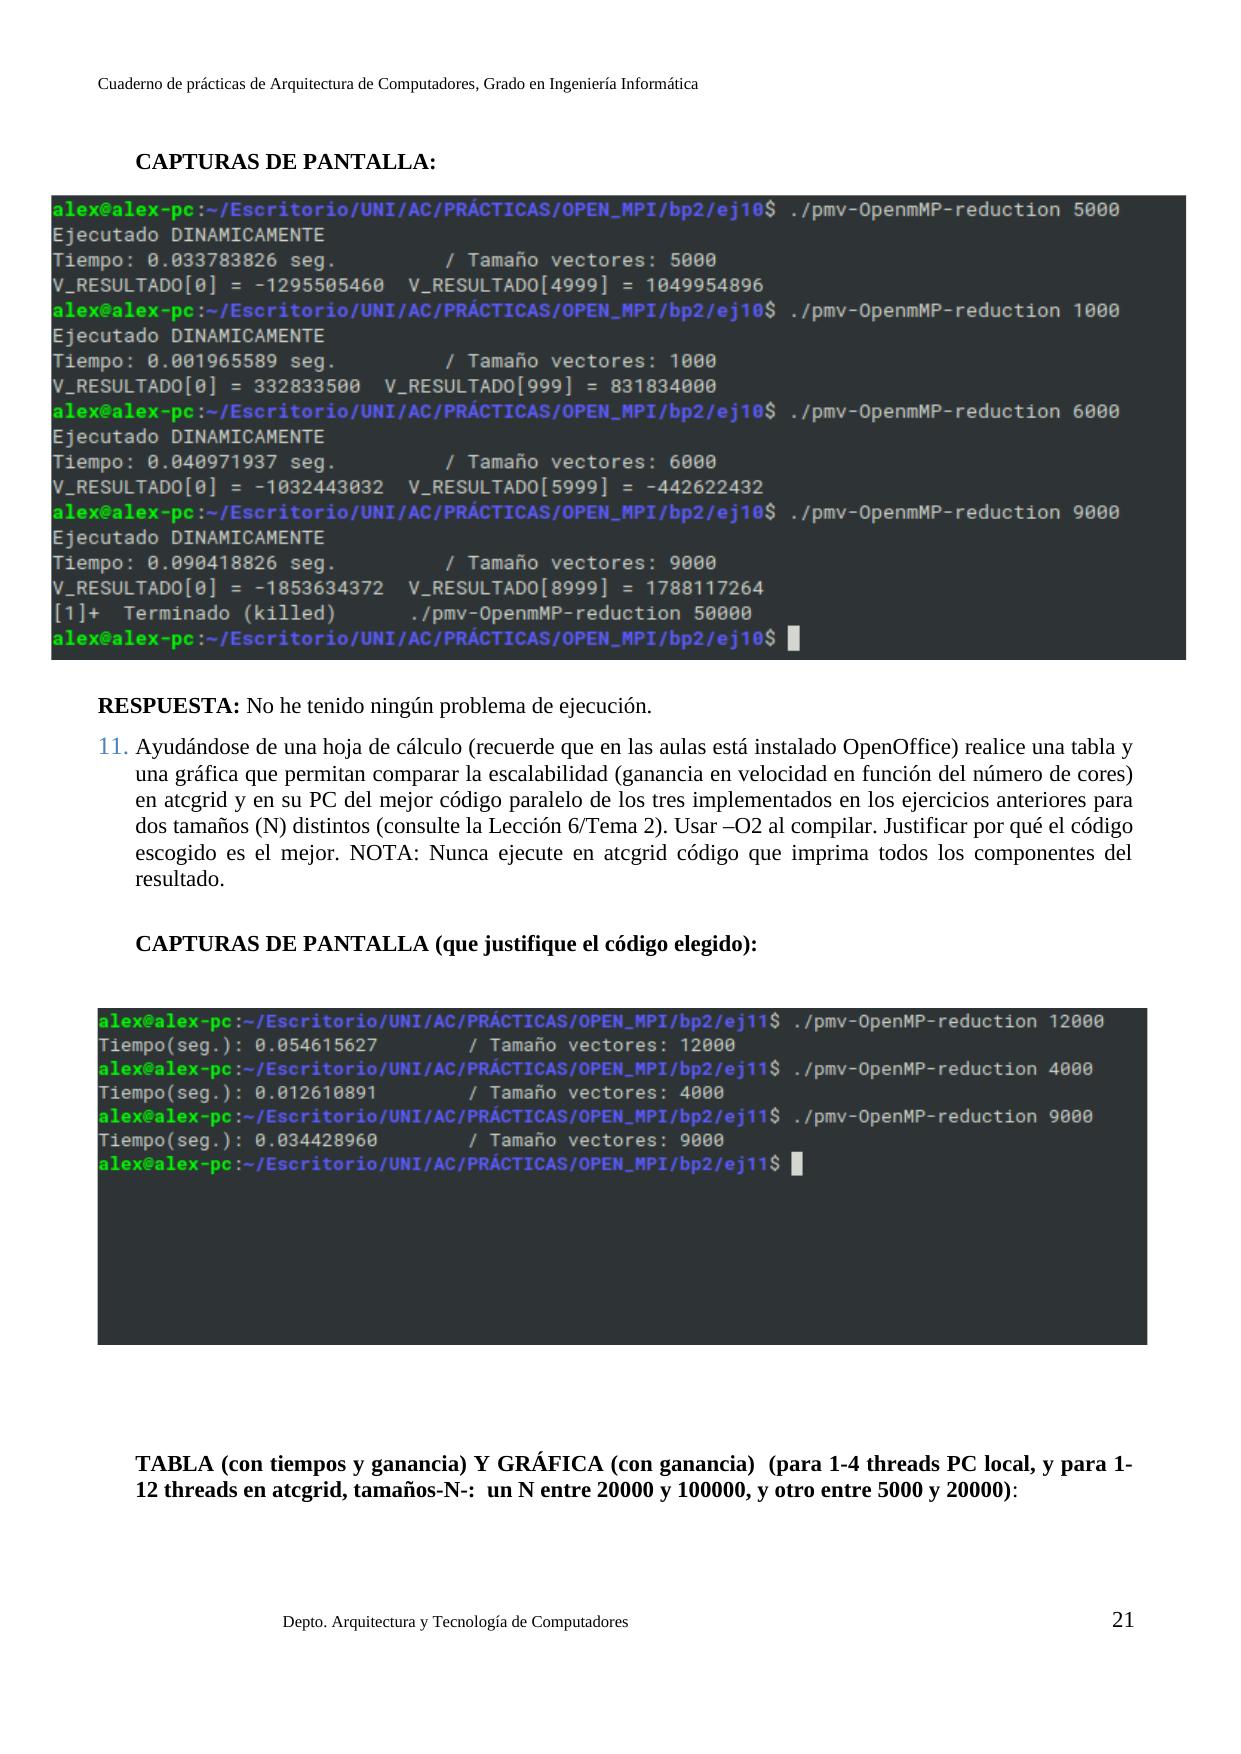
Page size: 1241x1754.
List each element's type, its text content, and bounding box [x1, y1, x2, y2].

list RESPUESTA: No he tenido ningún problema de ejecución. [98, 692, 1135, 718]
picture [51, 194, 1187, 660]
picture [97, 1008, 1148, 1345]
text CAPTURAS DE PANTALLA (que justifique el código elegido): [135, 930, 1135, 957]
text TABLA (con tiempos y ganancia) Y GRÁFICA (con ganancia) (para 1-4 threads PC local, y para 1-12 threads en atcgrid, tamaños-N-: un N entre 20000 y 100000, y otro entre 5000 y 20000): [135, 1450, 1135, 1503]
text CAPTURAS DE PANTALLA: [135, 148, 1135, 174]
list Ayudándose de una hoja de cálculo (recuerde que en las aulas está instalado OpenOffice) realice una tabla y una gráfica que permitan comparar la escalabilidad (ganancia en velocidad en función del número de cores) en atcgrid y en su PC del mejor código paralelo de los tres implementados en los ejercicios anteriores para dos tamaños (N) distintos (consulte la Lección 6/Tema 2). Usar –O2 al compilar. Justificar por qué el código escogido es el mejor. NOTA: Nunca ejecute en atcgrid código que imprima todos los componentes del resultado. [98, 731, 1135, 891]
